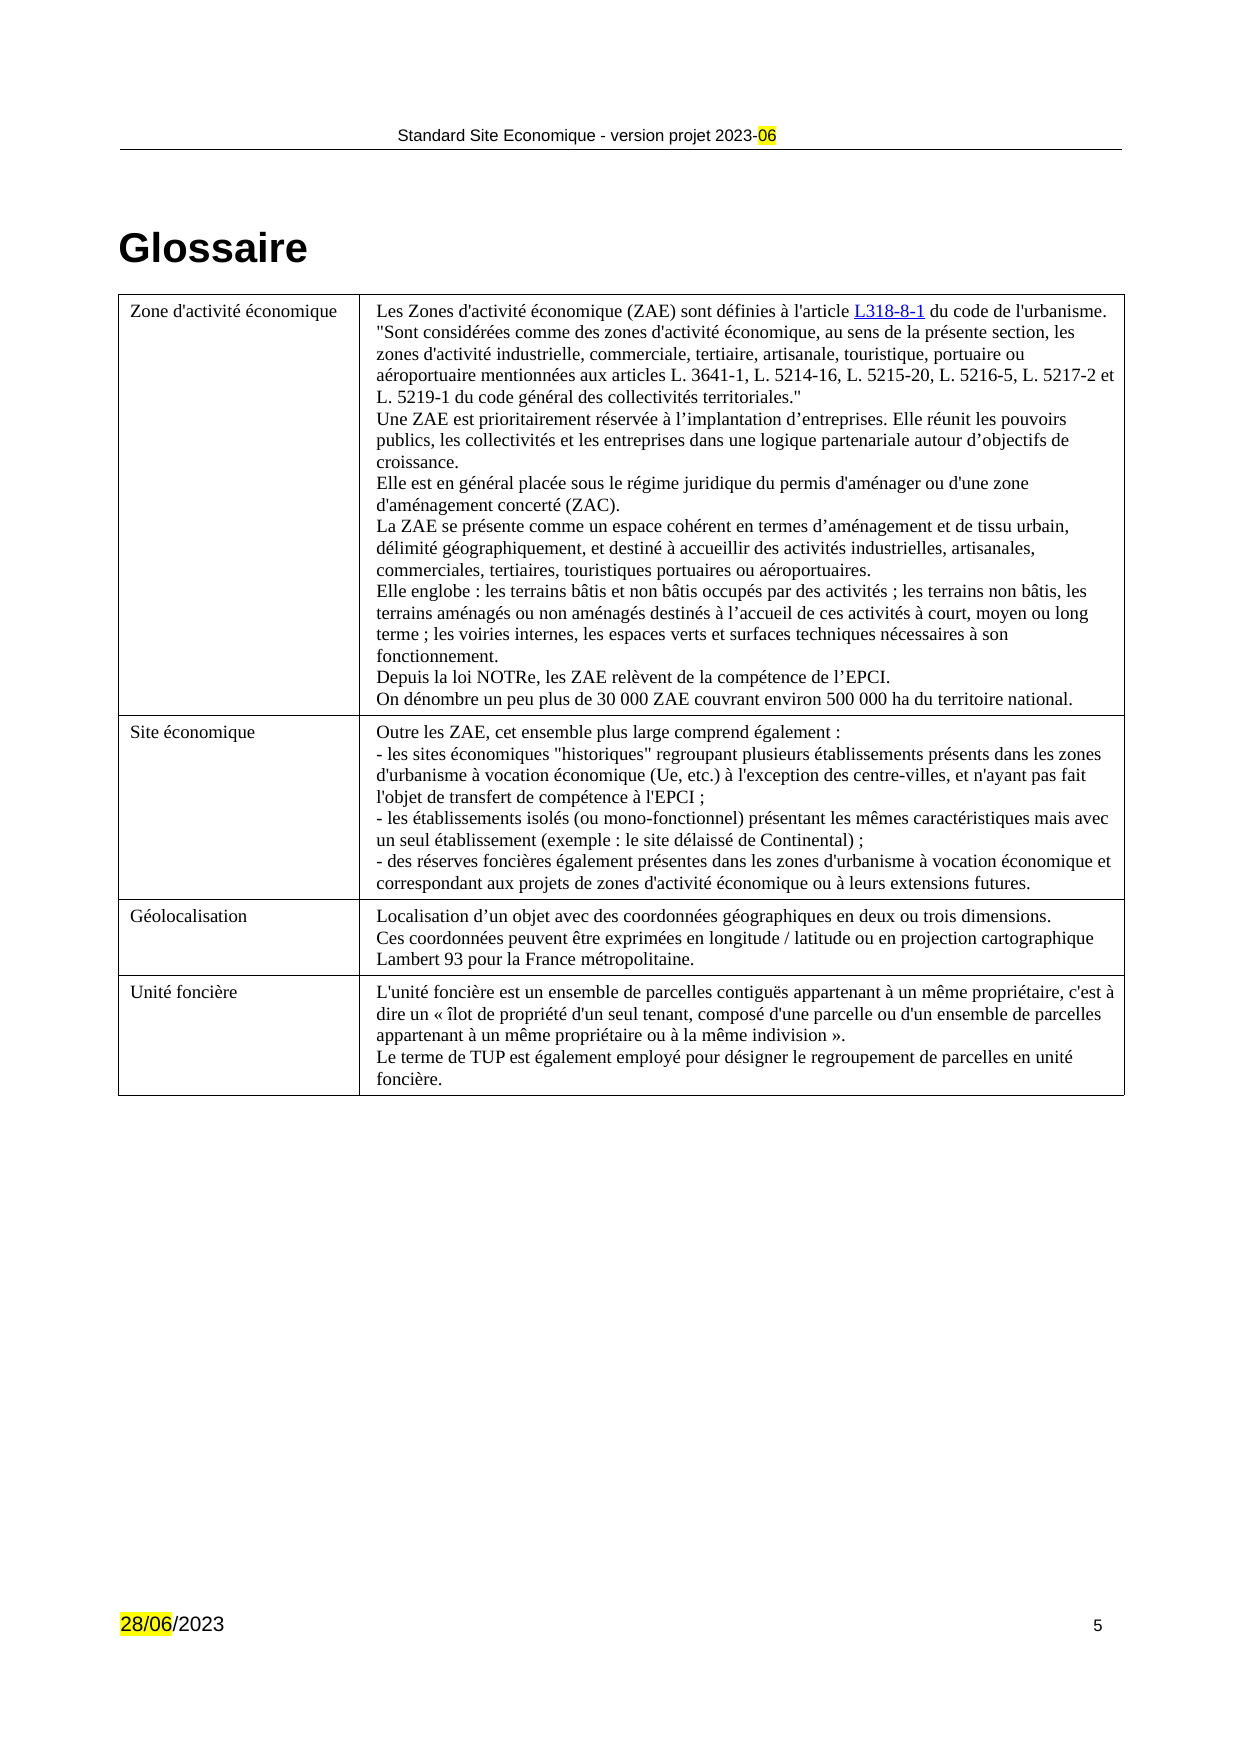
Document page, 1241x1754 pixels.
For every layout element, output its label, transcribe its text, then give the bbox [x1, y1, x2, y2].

table_cell Géolocalisation [119, 900, 359, 975]
table_cell Unité foncière [119, 976, 359, 1095]
table_header Zone d'activité économique [119, 295, 359, 715]
table_header Les Zones d'activité économique (ZAE) sont définies à l'article L318-8-1 du code de l'urbanisme. "Sont considérées comme des zones d'activité économique, au sens de la présente section, les zones d'activité industrielle, commerciale, tertiaire, artisanale, touristique, portuaire ou aéroportuaire mentionnées aux articles L. 3641-1, L. 5214-16, L. 5215-20, L. 5216-5, L. 5217-2 et L. 5219-1 du code général des collectivités territoriales." Une ZAE est prioritairement réservée à l’implantation d’entreprises. Elle réunit les pouvoirs publics, les collectivités et les entreprises dans une logique partenariale autour d’objectifs de croissance. Elle est en général placée sous le régime juridique du permis d'aménager ou d'une zone d'aménagement concerté (ZAC). La ZAE se présente comme un espace cohérent en termes d’aménagement et de tissu urbain, délimité géographiquement, et destiné à accueillir des activités industrielles, artisanales, commerciales, tertiaires, touristiques portuaires ou aéroportuaires. Elle englobe : les terrains bâtis et non bâtis occupés par des activités ; les terrains non bâtis, les terrains aménagés ou non aménagés destinés à l’accueil de ces activités à court, moyen ou long terme ; les voiries internes, les espaces verts et surfaces techniques nécessaires à son fonctionnement. Depuis la loi NOTRe, les ZAE relèvent de la compétence de l’EPCI. On dénombre un peu plus de 30 000 ZAE couvrant environ 500 000 ha du territoire national. [360, 295, 1124, 715]
table_cell Outre les ZAE, cet ensemble plus large comprend également : - les sites économiques "historiques" regroupant plusieurs établissements présents dans les zones d'urbanisme à vocation économique (Ue, etc.) à l'exception des centre-villes, et n'ayant pas fait l'objet de transfert de compétence à l'EPCI ; - les établissements isolés (ou mono-fonctionnel) présentant les mêmes caractéristiques mais avec un seul établissement (exemple : le site délaissé de Continental) ; - des réserves foncières également présentes dans les zones d'urbanisme à vocation économique et correspondant aux projets de zones d'activité économique ou à leurs extensions futures. [360, 716, 1124, 899]
text Glossaire [118, 224, 1116, 272]
table_cell Localisation d’un objet avec des coordonnées géographiques en deux ou trois dimensions. Ces coordonnées peuvent être exprimées en longitude / latitude ou en projection cartographique Lambert 93 pour la France métropolitaine. [360, 900, 1124, 975]
table_cell Site économique [119, 716, 359, 899]
table_cell L'unité foncière est un ensemble de parcelles contiguës appartenant à un même propriétaire, c'est à dire un « îlot de propriété d'un seul tenant, composé d'une parcelle ou d'un ensemble de parcelles appartenant à un même propriétaire ou à la même indivision ». Le terme de TUP est également employé pour désigner le regroupement de parcelles en unité foncière. [360, 976, 1124, 1095]
